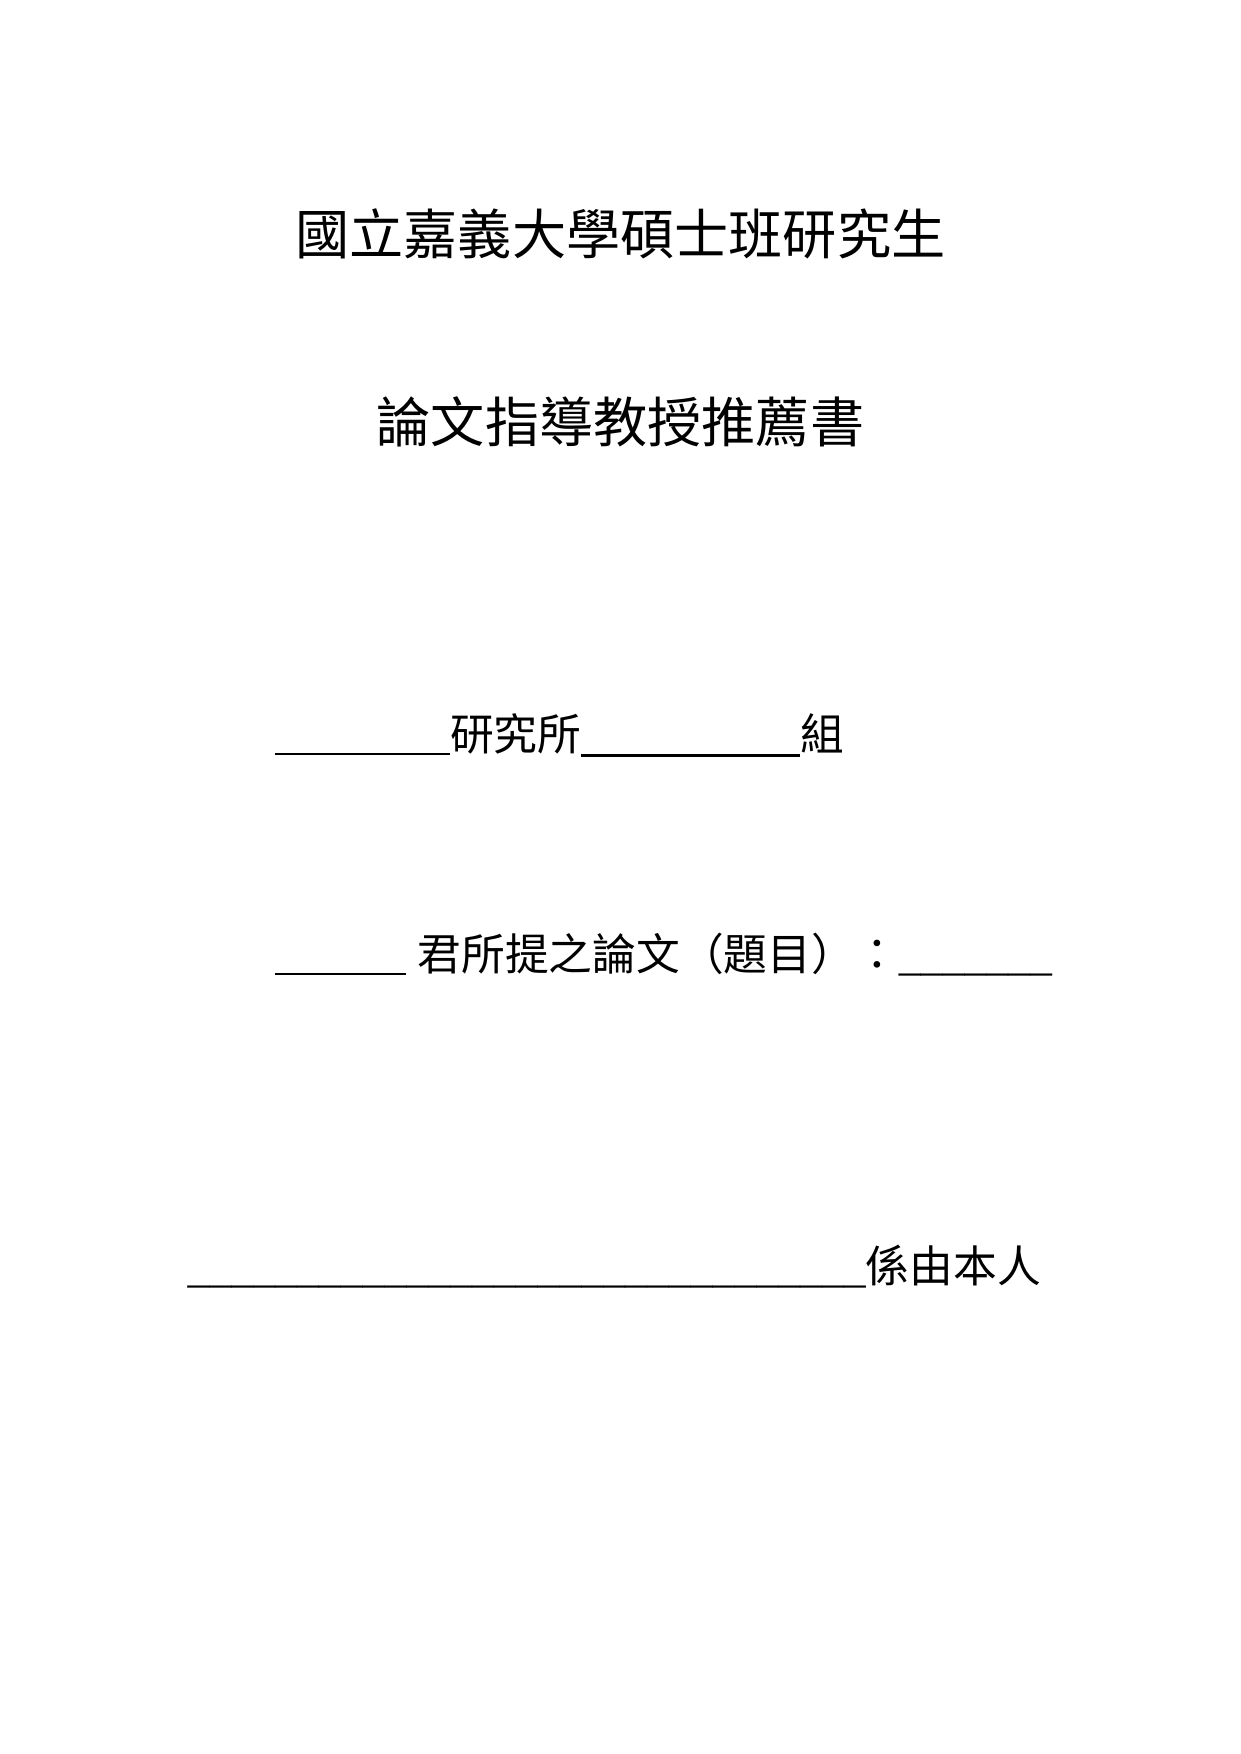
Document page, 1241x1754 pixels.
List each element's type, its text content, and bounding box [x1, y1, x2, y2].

text 國立嘉義大學碩士班研究生 [187, 158, 1053, 283]
text 研究所 組 [187, 658, 1053, 783]
text 論文指導教授推薦書 [187, 346, 1053, 471]
text 君所提之論文（題目）：______________________________________係由本人 [187, 878, 1053, 1316]
